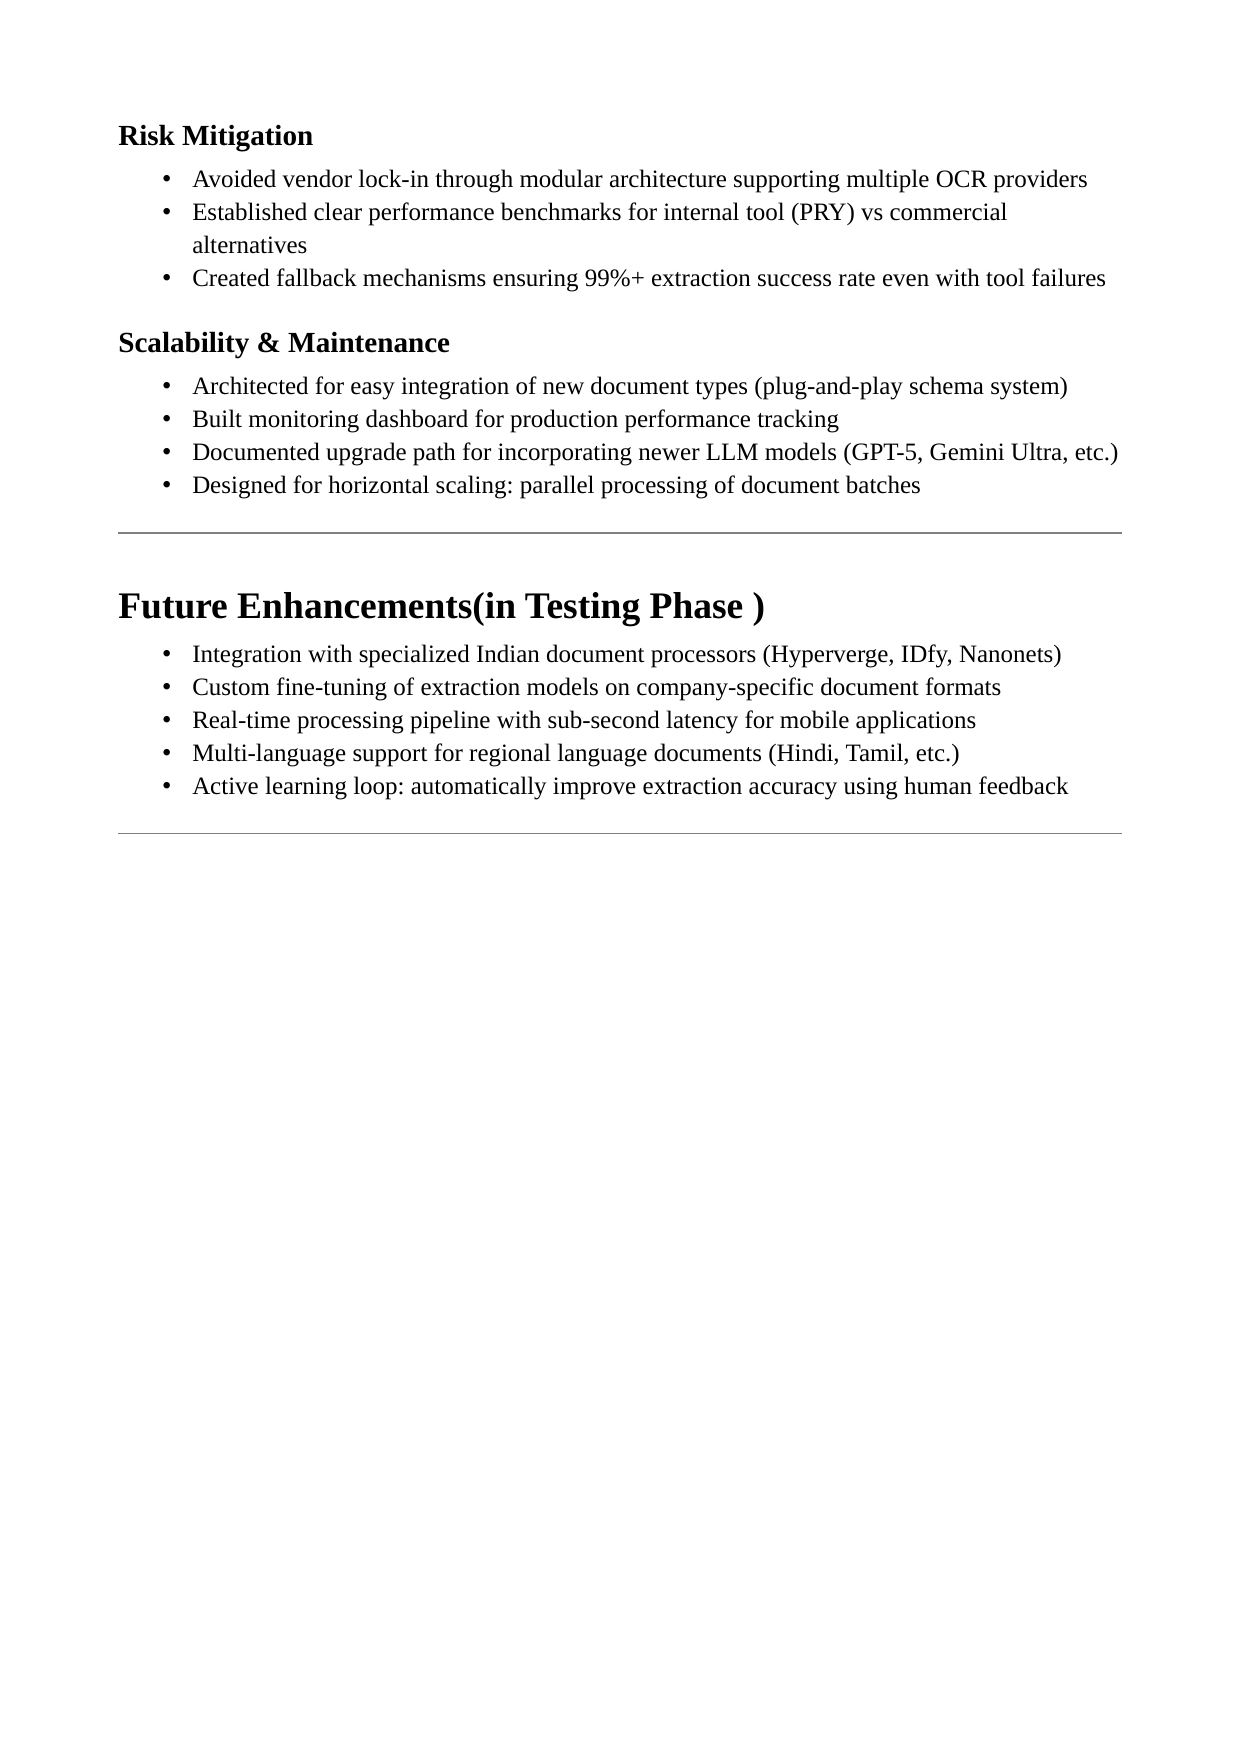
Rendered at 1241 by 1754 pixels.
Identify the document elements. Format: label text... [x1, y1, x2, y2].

subtitle Scalability & Maintenance [118, 325, 1122, 359]
list Created fallback mechanisms ensuring 99%+ extraction success rate even with tool failures [162, 263, 1122, 292]
list Real-time processing pipeline with sub-second latency for mobile applications [162, 705, 1122, 734]
subtitle Risk Mitigation [118, 118, 1122, 152]
list Built monitoring dashboard for production performance tracking [162, 404, 1122, 433]
list Active learning loop: automatically improve extraction accuracy using human feedback [162, 771, 1122, 800]
list Multi-language support for regional language documents (Hindi, Tamil, etc.) [162, 738, 1122, 767]
list Designed for horizontal scaling: parallel processing of document batches [162, 471, 1122, 499]
subtitle Future Enhancements(in Testing Phase ) [118, 583, 1122, 626]
list Architected for easy integration of new document types (plug-and-play schema system) [162, 371, 1122, 400]
list Custom fine-tuning of extraction models on company-specific document formats [162, 672, 1122, 701]
list Avoided vendor lock-in through modular architecture supporting multiple OCR providers [162, 164, 1122, 193]
list Integration with specialized Indian document processors (Hyperverge, IDfy, Nanonets) [162, 639, 1122, 668]
list Documented upgrade path for incorporating newer LLM models (GPT-5, Gemini Ultra, etc.) [162, 437, 1122, 466]
list Established clear performance benchmarks for internal tool (PRY) vs commercial alternatives [162, 197, 1122, 259]
